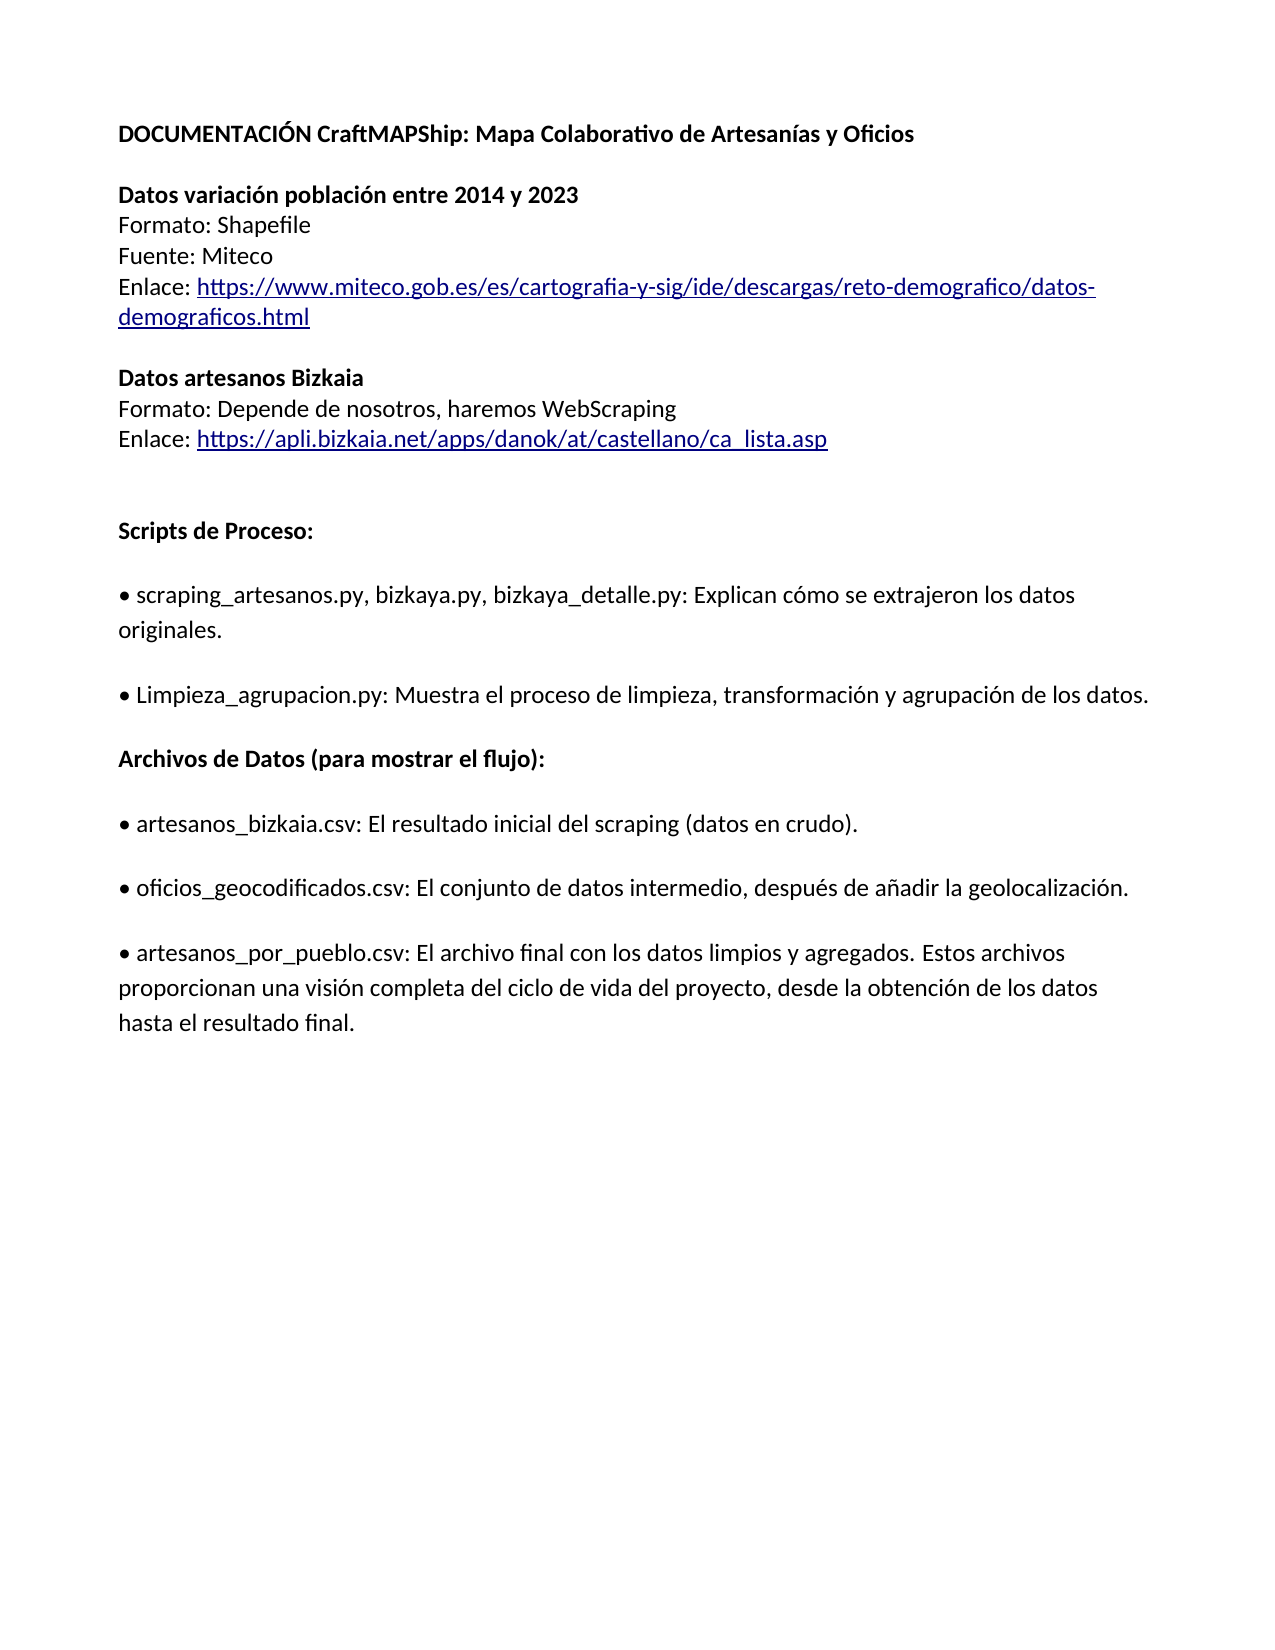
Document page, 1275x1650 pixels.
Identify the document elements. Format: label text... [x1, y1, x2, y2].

text Datos artesanos Bizkaia [118, 362, 1157, 393]
text • artesanos_bizkaia.csv: El resultado inicial del scraping (datos en crudo). [118, 808, 1157, 838]
text Formato: Shapefile [118, 210, 1157, 240]
text Enlace: https://apli.bizkaia.net/apps/danok/at/castellano/ca_lista.asp [118, 423, 1157, 454]
text • oficios_geocodificados.csv: El conjunto de datos intermedio, después de añadir la geolocalización. [118, 872, 1157, 903]
text • artesanos_por_pueblo.csv: El archivo final con los datos limpios y agregados. Estos archivos proporcionan una visión completa del ciclo de vida del proyecto, desde la obtención de los datos hasta el resultado final. [118, 937, 1157, 1037]
text Formato: Depende de nosotros, haremos WebScraping [118, 393, 1157, 423]
text • Limpieza_agrupacion.py: Muestra el proceso de limpieza, transformación y agrupación de los datos. [118, 679, 1157, 709]
text Datos variación población entre 2014 y 2023 [118, 179, 1157, 210]
text Enlace: https://www.miteco.gob.es/es/cartografia-y-sig/ide/descargas/reto-demografico/datos-demograficos.html [118, 271, 1157, 332]
text • scraping_artesanos.py, bizkaya.py, bizkaya_detalle.py: Explican cómo se extrajeron los datos originales. [118, 579, 1157, 645]
text Scripts de Proceso: [118, 515, 1157, 545]
text Fuente: Miteco [118, 240, 1157, 271]
text Archivos de Datos (para mostrar el flujo): [118, 743, 1157, 774]
text DOCUMENTACIÓN CraftMAPShip: Mapa Colaborativo de Artesanías y Oficios [118, 118, 1157, 149]
